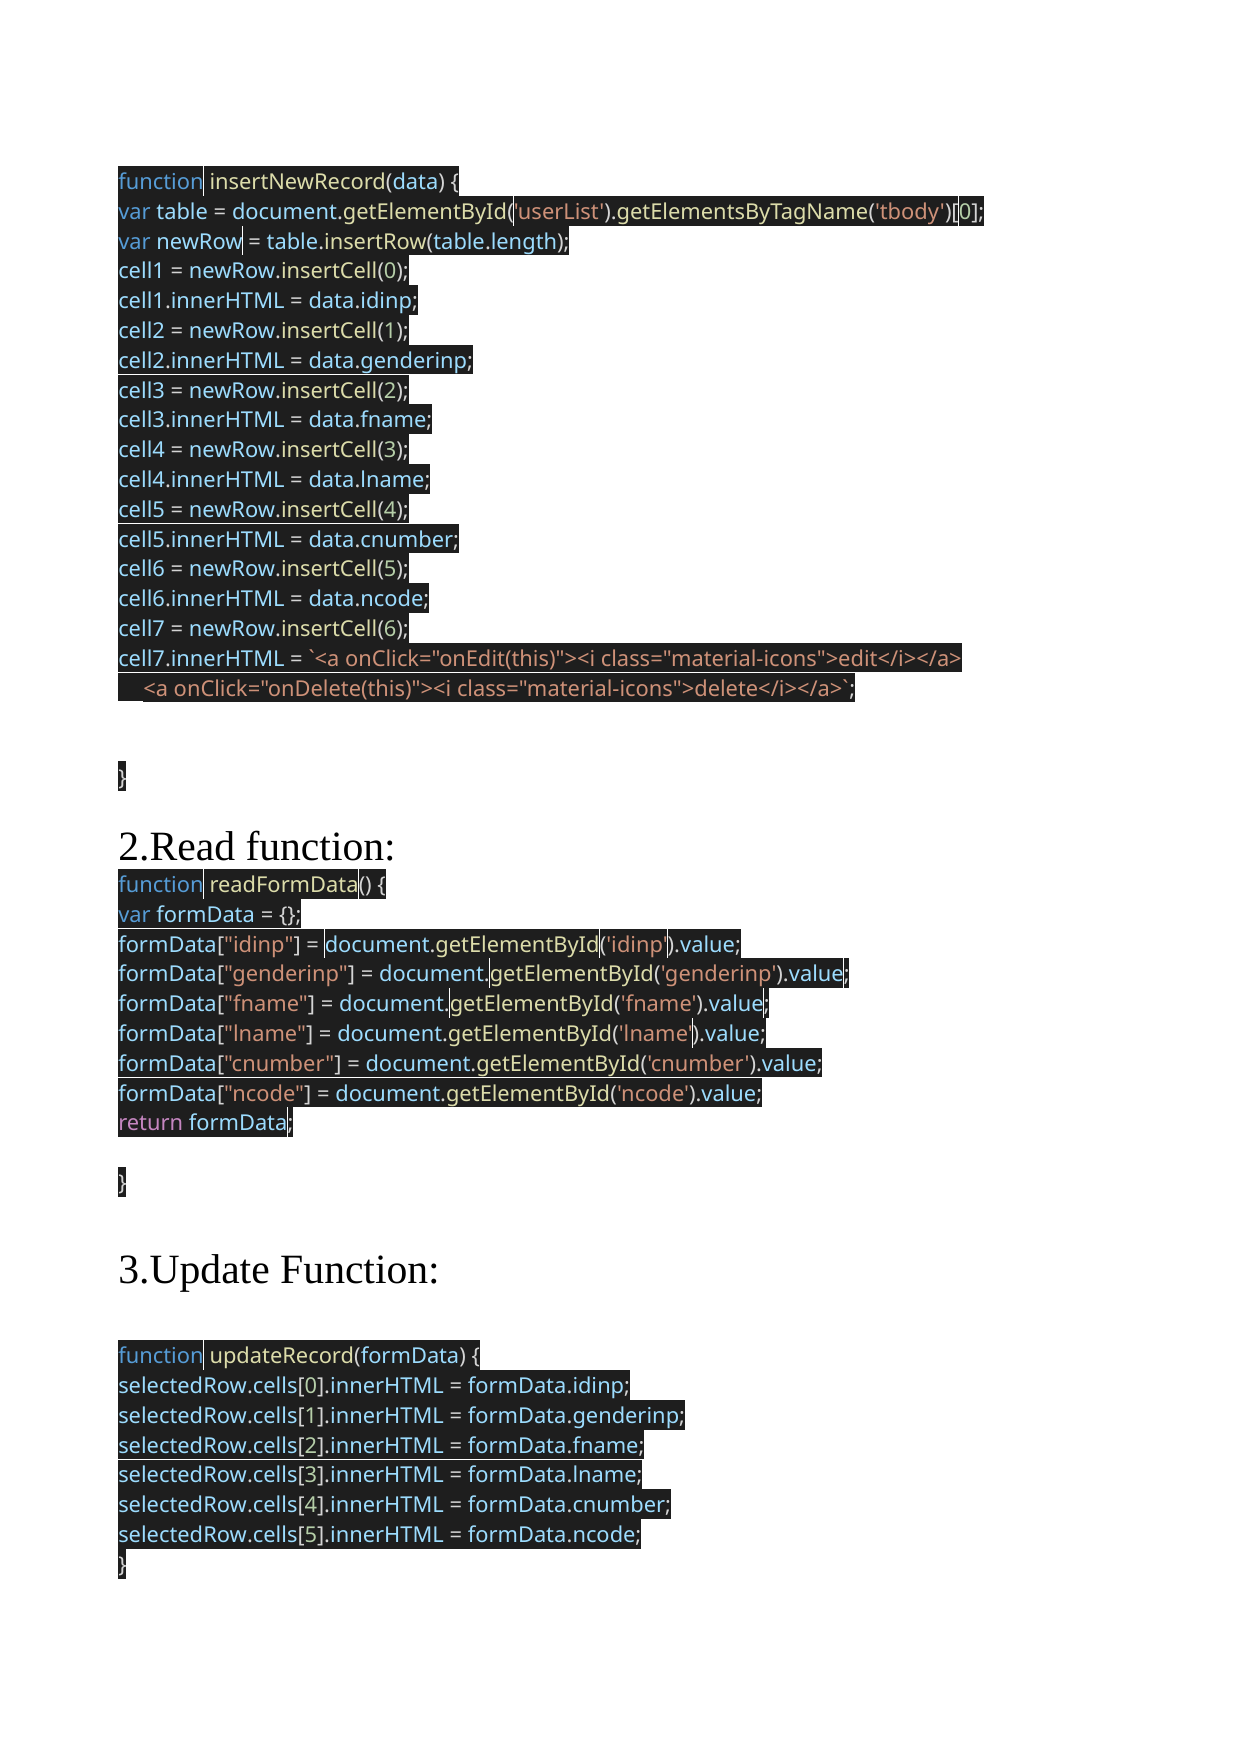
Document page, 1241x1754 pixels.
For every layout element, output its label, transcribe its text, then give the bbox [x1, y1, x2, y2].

text cell2.innerHTML = data.genderinp; [118, 345, 1122, 374]
text cell7.innerHTML = `<a onClick="onEdit(this)"><i class="material-icons">edit</i></a> [118, 643, 1122, 672]
text 3.Update Function: [118, 1244, 1122, 1292]
text } [118, 761, 1122, 791]
text selectedRow.cells[3].innerHTML = formData.lname; [118, 1459, 1122, 1489]
text 2.Read function: [118, 821, 1122, 869]
text selectedRow.cells[2].innerHTML = formData.fname; [118, 1430, 1122, 1459]
text cell1 = newRow.insertCell(0); [118, 255, 1122, 285]
text cell2 = newRow.insertCell(1); [118, 315, 1122, 345]
text function readFormData() { [118, 869, 1122, 899]
text function updateRecord(formData) { [118, 1340, 1122, 1370]
text var formData = {}; [118, 899, 1122, 928]
text cell1.innerHTML = data.idinp; [118, 285, 1122, 315]
text cell5 = newRow.insertCell(4); [118, 494, 1122, 523]
text } [118, 1167, 1122, 1197]
text formData["genderinp"] = document.getElementById('genderinp').value; [118, 958, 1122, 988]
text selectedRow.cells[0].innerHTML = formData.idinp; [118, 1370, 1122, 1400]
text formData["idinp"] = document.getElementById('idinp').value; [118, 928, 1122, 958]
text formData["fname"] = document.getElementById('fname').value; [118, 988, 1122, 1018]
text cell5.innerHTML = data.cnumber; [118, 523, 1122, 553]
text formData["ncode"] = document.getElementById('ncode').value; [118, 1077, 1122, 1107]
text selectedRow.cells[1].innerHTML = formData.genderinp; [118, 1400, 1122, 1430]
text cell3 = newRow.insertCell(2); [118, 374, 1122, 404]
text return formData; [118, 1107, 1122, 1137]
text } [118, 1549, 1122, 1579]
text cell4.innerHTML = data.lname; [118, 464, 1122, 494]
text cell3.innerHTML = data.fname; [118, 404, 1122, 434]
text var newRow = table.insertRow(table.length); [118, 226, 1122, 255]
text var table = document.getElementById('userList').getElementsByTagName('tbody')[0]; [118, 196, 1122, 226]
text <a onClick="onDelete(this)"><i class="material-icons">delete</i></a>`; [118, 672, 1122, 702]
text cell6 = newRow.insertCell(5); [118, 553, 1122, 583]
text formData["lname"] = document.getElementById('lname').value; [118, 1018, 1122, 1048]
text selectedRow.cells[4].innerHTML = formData.cnumber; [118, 1489, 1122, 1519]
text cell7 = newRow.insertCell(6); [118, 613, 1122, 643]
text formData["cnumber"] = document.getElementById('cnumber').value; [118, 1048, 1122, 1077]
text function insertNewRecord(data) { [118, 166, 1122, 196]
text cell6.innerHTML = data.ncode; [118, 583, 1122, 613]
text selectedRow.cells[5].innerHTML = formData.ncode; [118, 1519, 1122, 1549]
text cell4 = newRow.insertCell(3); [118, 434, 1122, 464]
